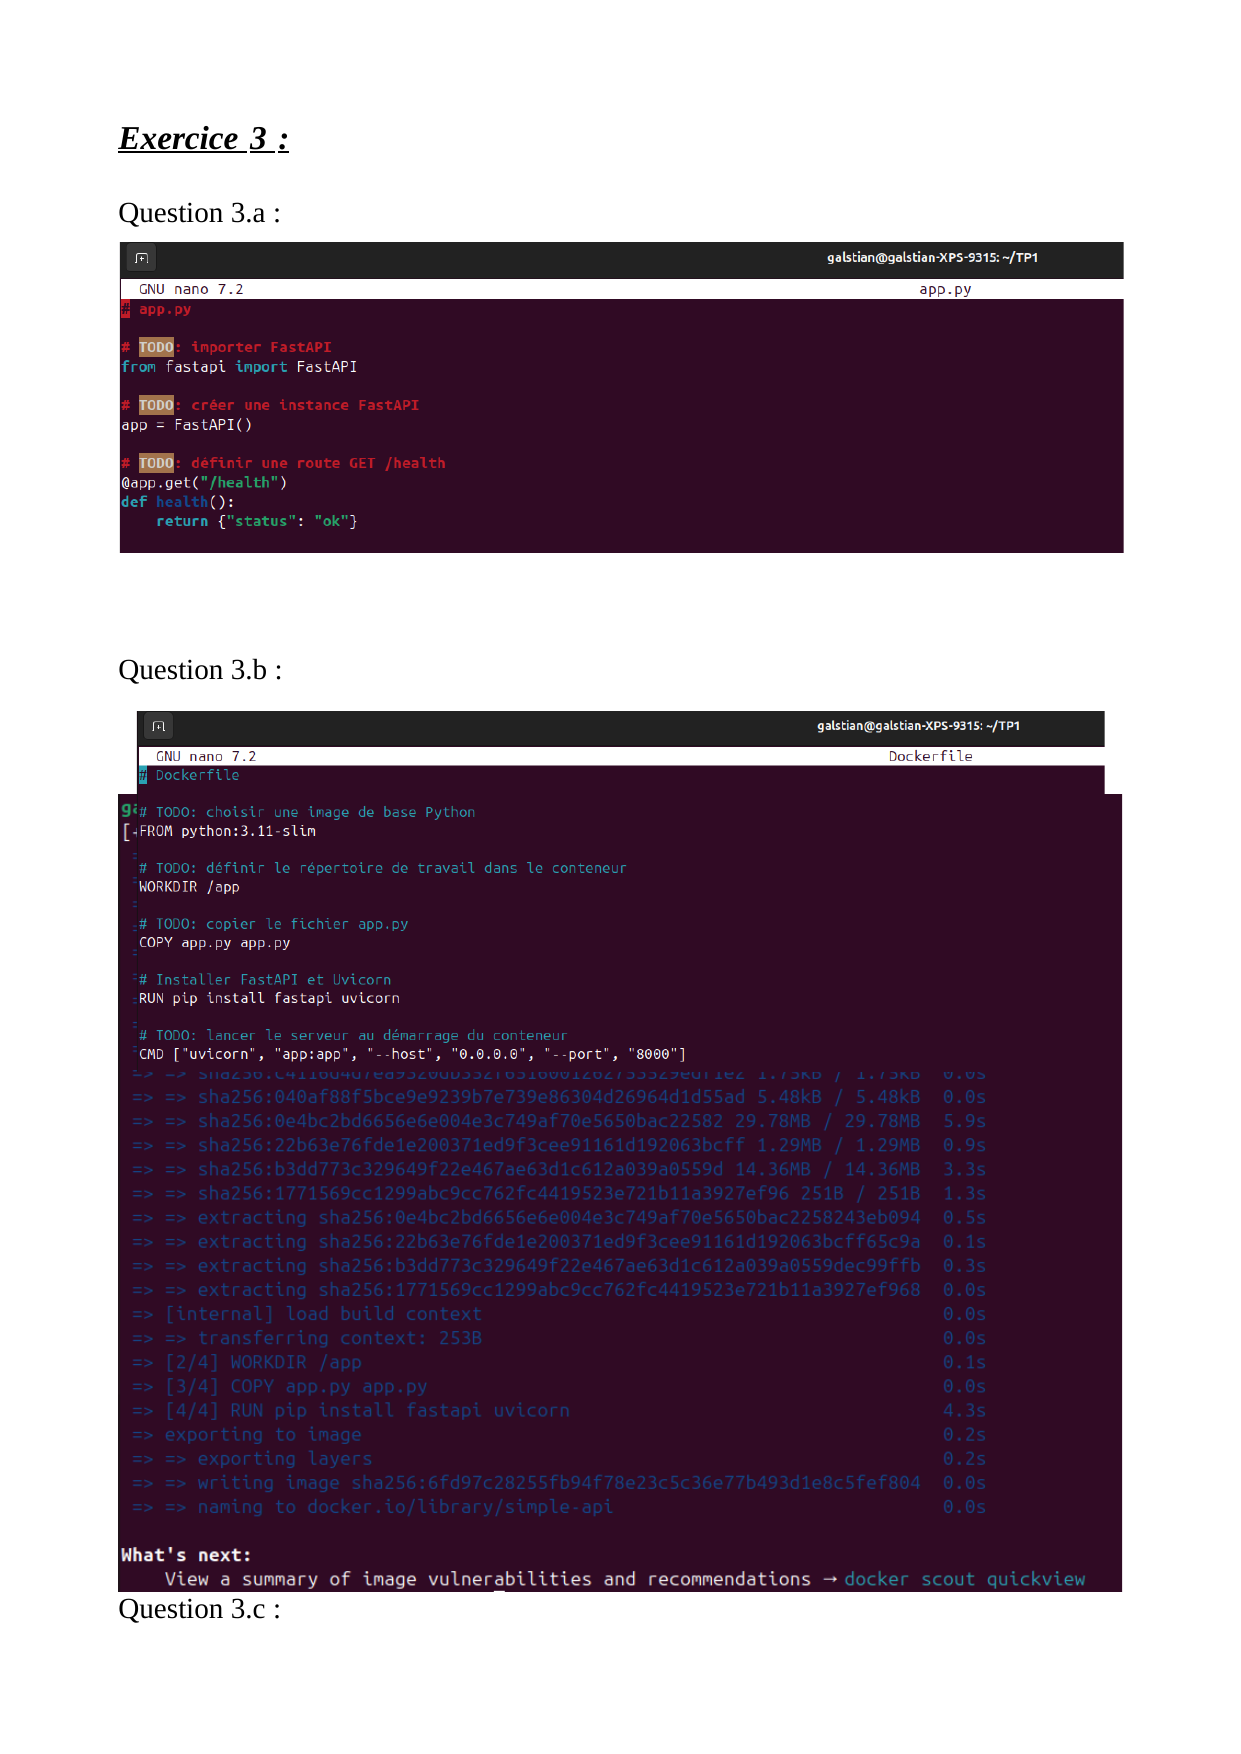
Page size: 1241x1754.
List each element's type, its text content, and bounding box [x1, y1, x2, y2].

picture [119, 242, 1124, 553]
text Exercice 3 : [118, 118, 1122, 156]
text Question 3.a : [118, 195, 1122, 228]
text Question 3.b : [118, 652, 1122, 686]
picture [118, 711, 1123, 1592]
text Question 3.c : [118, 1592, 1122, 1625]
text [118, 705, 1122, 794]
